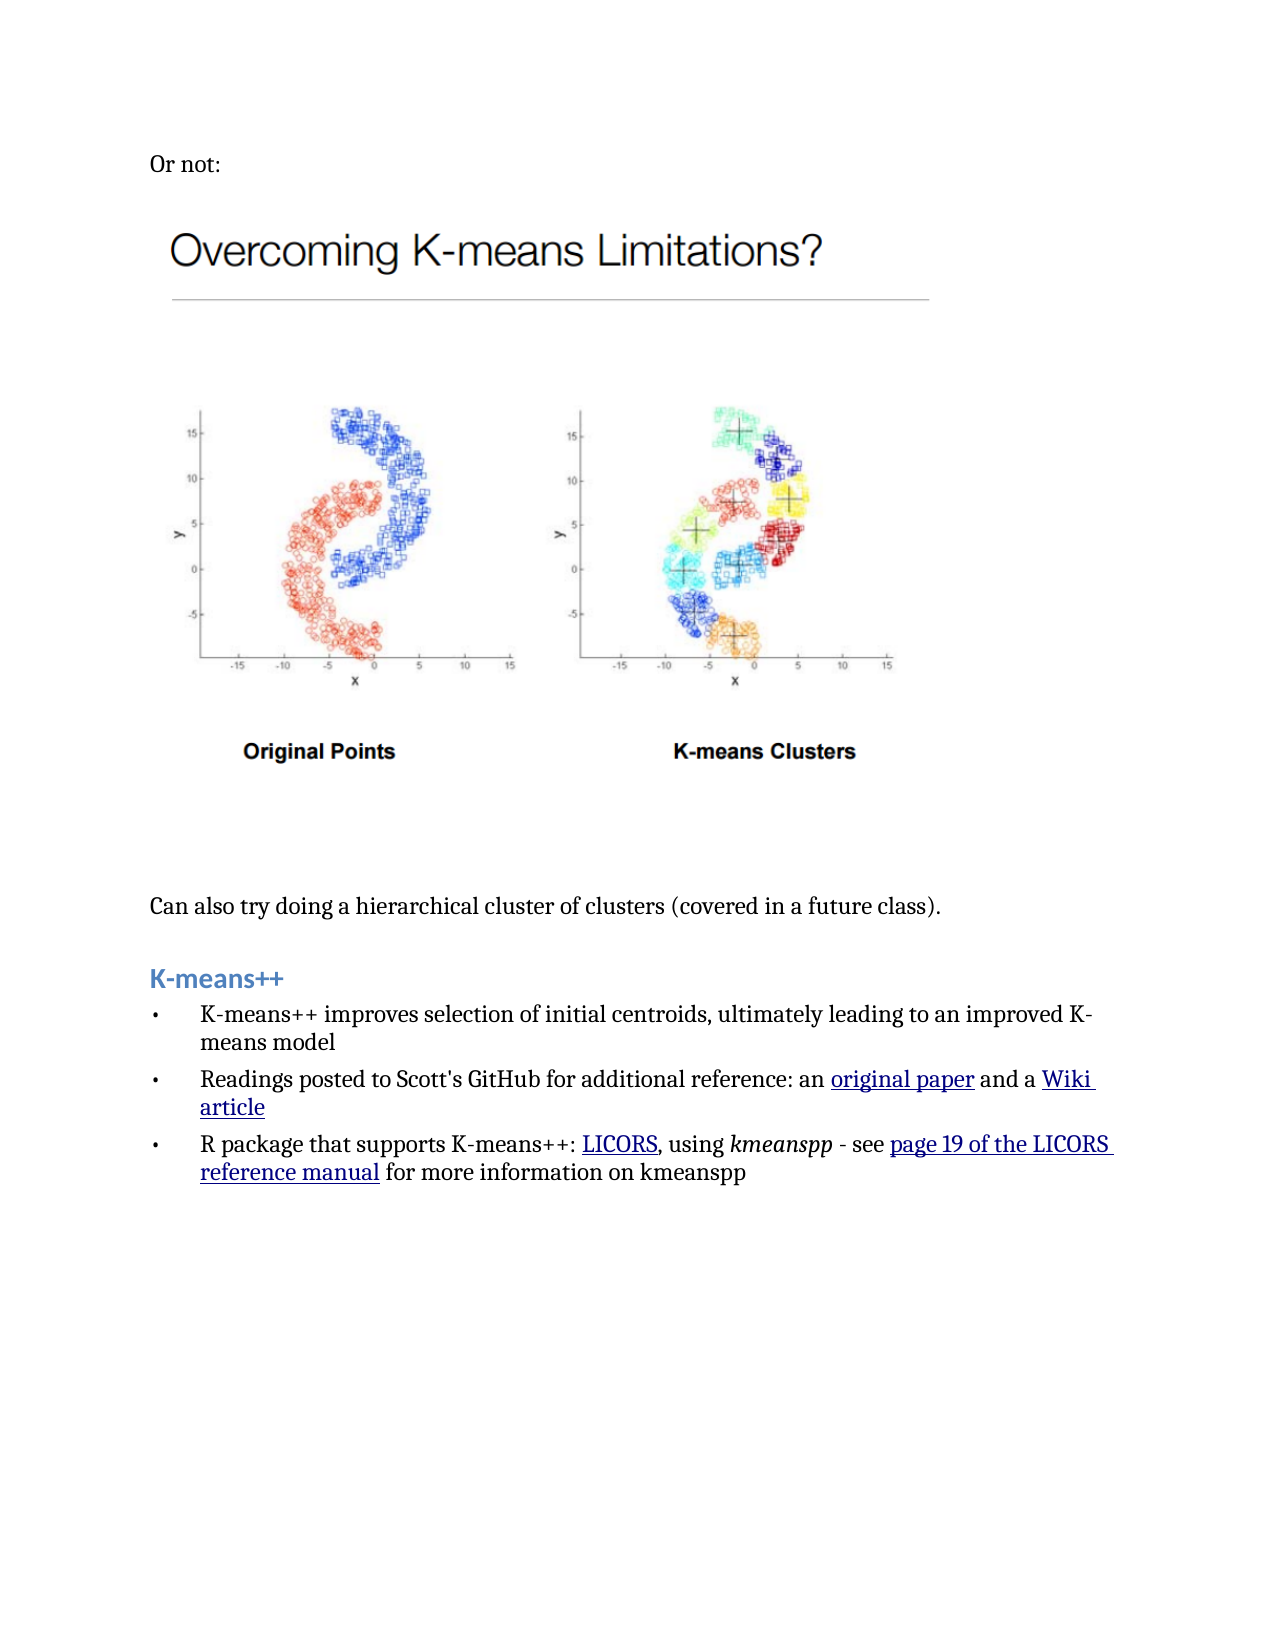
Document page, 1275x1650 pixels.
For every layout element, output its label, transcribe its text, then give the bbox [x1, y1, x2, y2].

list K-means++ improves selection of initial centroids, ultimately leading to an improved K-means model [150, 999, 1125, 1057]
text Or not: [150, 150, 1125, 207]
list R package that supports K-means++: LICORS, using kmeanspp - see page 19 of the LICORS reference manual for more information on kmeanspp [150, 1129, 1125, 1187]
text Can also try doing a hierarchical cluster of clusters (covered in a future class). [150, 892, 1125, 921]
list Readings posted to Scott's GitHub for additional reference: an original paper and a Wiki article [150, 1064, 1125, 1122]
subtitle K-means++ [150, 960, 1125, 996]
